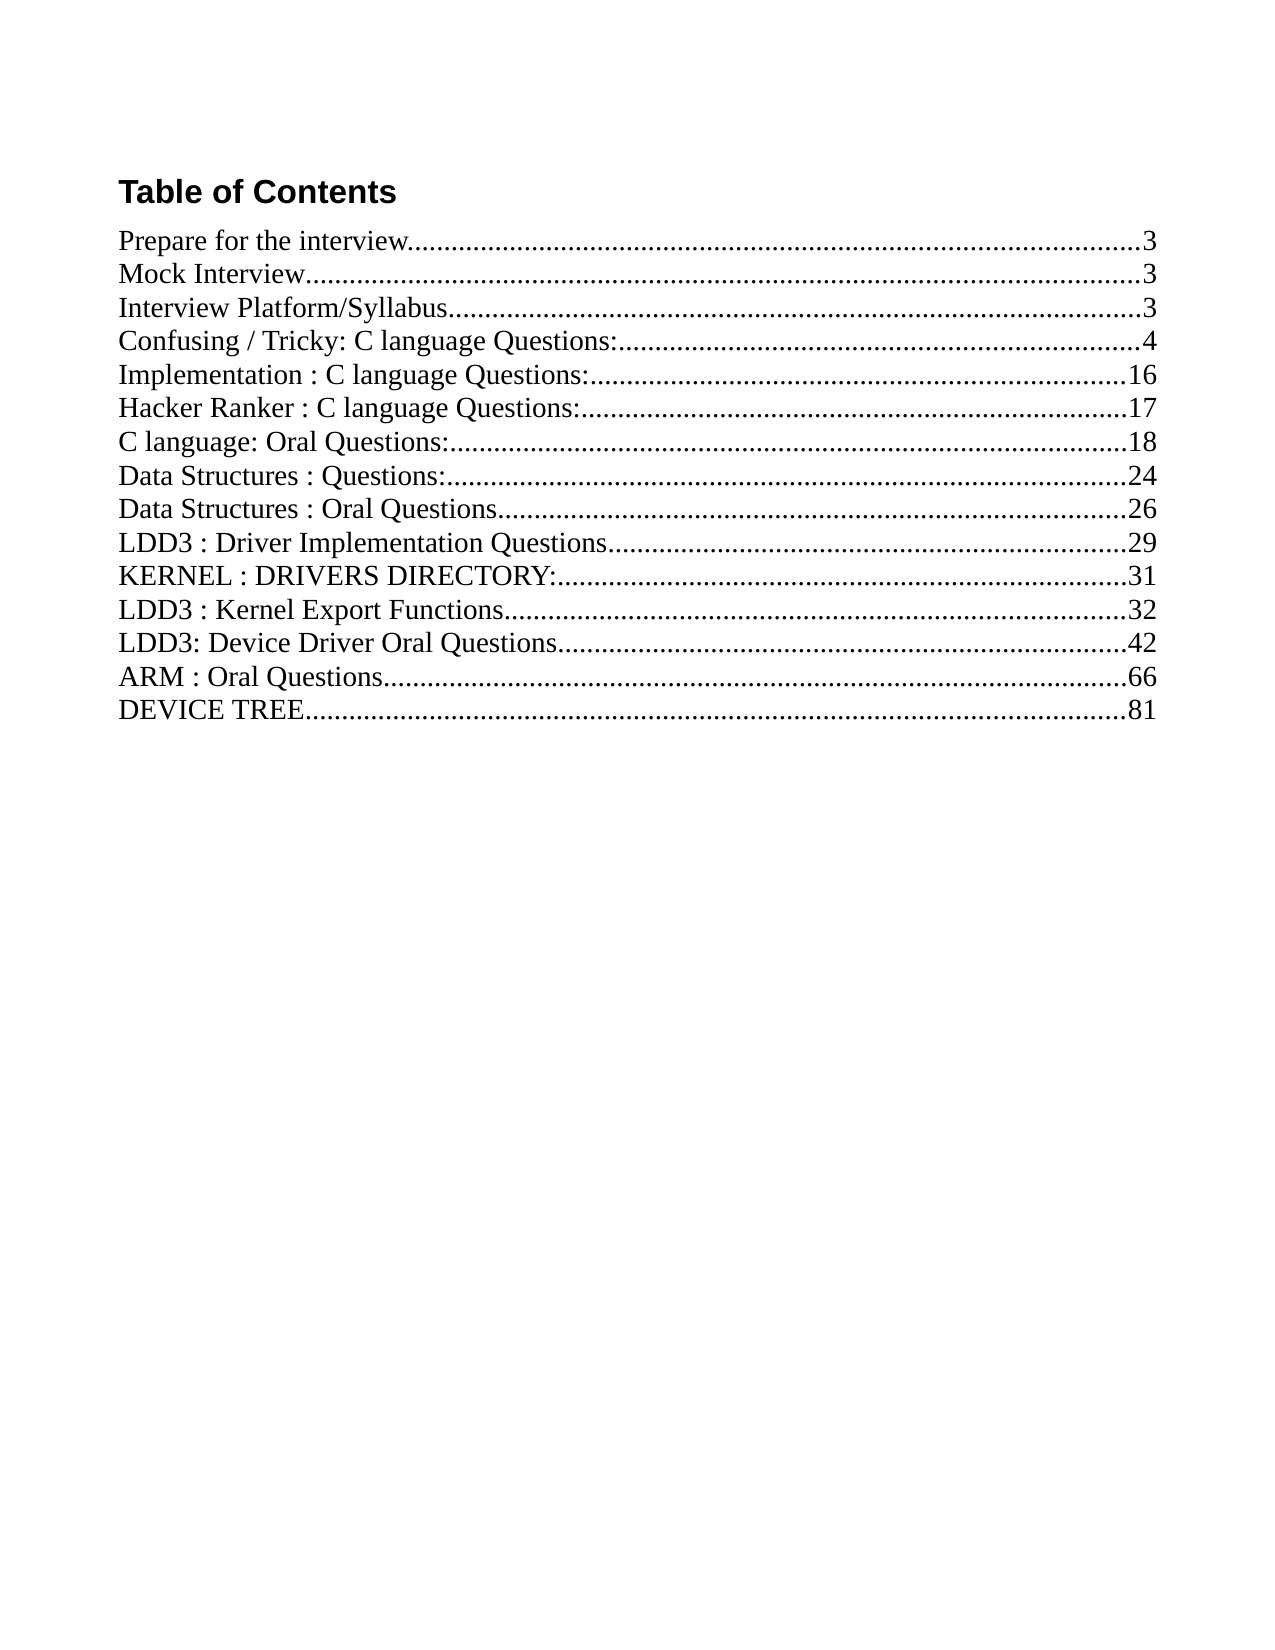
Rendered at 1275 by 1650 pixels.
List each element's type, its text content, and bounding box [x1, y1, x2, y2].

text Prepare for the interview. 3 [118, 223, 1157, 256]
text Hacker Ranker : C language Questions: 17 [118, 391, 1157, 424]
text Data Structures : Oral Questions 26 [118, 491, 1157, 525]
text LDD3 : Kernel Export Functions 32 [118, 592, 1157, 625]
text Data Structures : Questions: 24 [118, 458, 1157, 491]
text LDD3 : Driver Implementation Questions 29 [118, 525, 1157, 558]
text Implementation : C language Questions: 16 [118, 357, 1157, 391]
text ARM : Oral Questions 66 [118, 659, 1157, 692]
text DEVICE TREE 81 [118, 692, 1157, 726]
text Interview Platform/Syllabus 3 [118, 290, 1157, 323]
text LDD3: Device Driver Oral Questions 42 [118, 625, 1157, 659]
text KERNEL : DRIVERS DIRECTORY: 31 [118, 558, 1157, 592]
text Confusing / Tricky: C language Questions: 4 [118, 323, 1157, 357]
text Mock Interview 3 [118, 256, 1157, 290]
text C language: Oral Questions: 18 [118, 424, 1157, 458]
subtitle Table of Contents [118, 172, 1157, 210]
